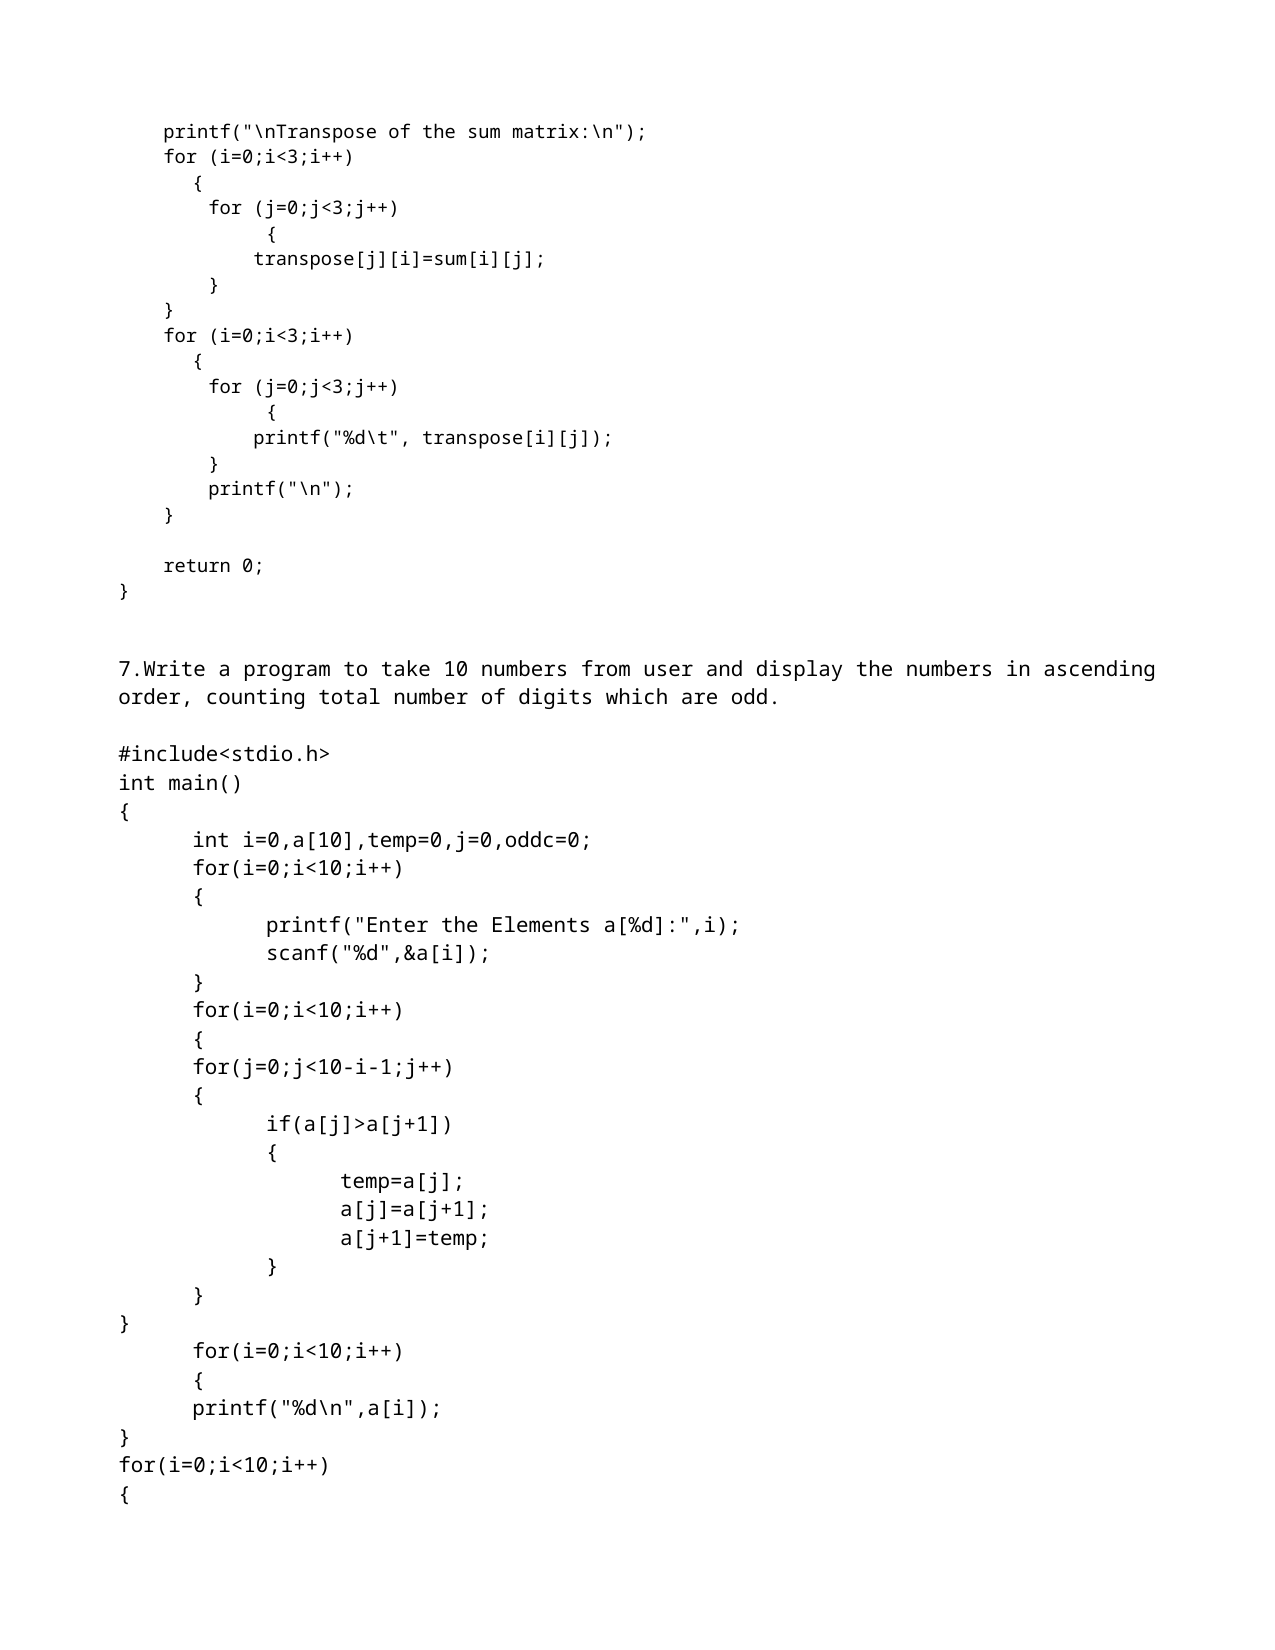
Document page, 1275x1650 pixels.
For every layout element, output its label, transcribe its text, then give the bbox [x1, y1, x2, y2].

text for(i=0;i<10;i++) [118, 853, 1157, 882]
text for(i=0;i<10;i++) [118, 995, 1157, 1024]
text for (j=0;j<3;j++) [118, 373, 1157, 399]
text { [118, 1365, 1157, 1393]
text #include<stdio.h> [118, 739, 1157, 768]
text printf("%d\n",a[i]); [118, 1393, 1157, 1422]
text } [118, 1308, 1157, 1337]
text { [118, 169, 1157, 195]
text a[j]=a[j+1]; [118, 1194, 1157, 1223]
text { [118, 348, 1157, 373]
text { [118, 1024, 1157, 1052]
text } [118, 450, 1157, 475]
text } [118, 271, 1157, 297]
text for (i=0;i<3;i++) [118, 322, 1157, 348]
text } [118, 297, 1157, 322]
text printf("%d\t", transpose[i][j]); [118, 424, 1157, 450]
text { [118, 1081, 1157, 1109]
text for(i=0;i<10;i++) [118, 1450, 1157, 1479]
text return 0; [118, 552, 1157, 577]
text for (j=0;j<3;j++) [118, 195, 1157, 220]
text { [118, 796, 1157, 825]
text printf("\nTranspose of the sum matrix:\n"); [118, 118, 1157, 144]
text } [118, 501, 1157, 526]
text for (i=0;i<3;i++) [118, 144, 1157, 169]
text } [118, 1251, 1157, 1280]
text for(i=0;i<10;i++) [118, 1337, 1157, 1365]
text } [118, 1280, 1157, 1308]
text for(j=0;j<10-i-1;j++) [118, 1052, 1157, 1081]
text } [118, 577, 1157, 603]
text 7.Write a program to take 10 numbers from user and display the numbers in ascending order, counting total number of digits which are odd. [118, 654, 1157, 711]
text } [118, 967, 1157, 995]
text { [118, 1479, 1157, 1507]
text { [118, 399, 1157, 424]
text { [118, 220, 1157, 246]
text int i=0,a[10],temp=0,j=0,oddc=0; [118, 825, 1157, 853]
text scanf("%d",&a[i]); [118, 938, 1157, 967]
text temp=a[j]; [118, 1166, 1157, 1194]
text { [118, 1137, 1157, 1166]
text if(a[j]>a[j+1]) [118, 1109, 1157, 1137]
text transpose[j][i]=sum[i][j]; [118, 246, 1157, 271]
text printf("\n"); [118, 475, 1157, 501]
text } [118, 1422, 1157, 1450]
text int main() [118, 768, 1157, 796]
text { [118, 882, 1157, 910]
text a[j+1]=temp; [118, 1223, 1157, 1251]
text printf("Enter the Elements a[%d]:",i); [118, 910, 1157, 938]
